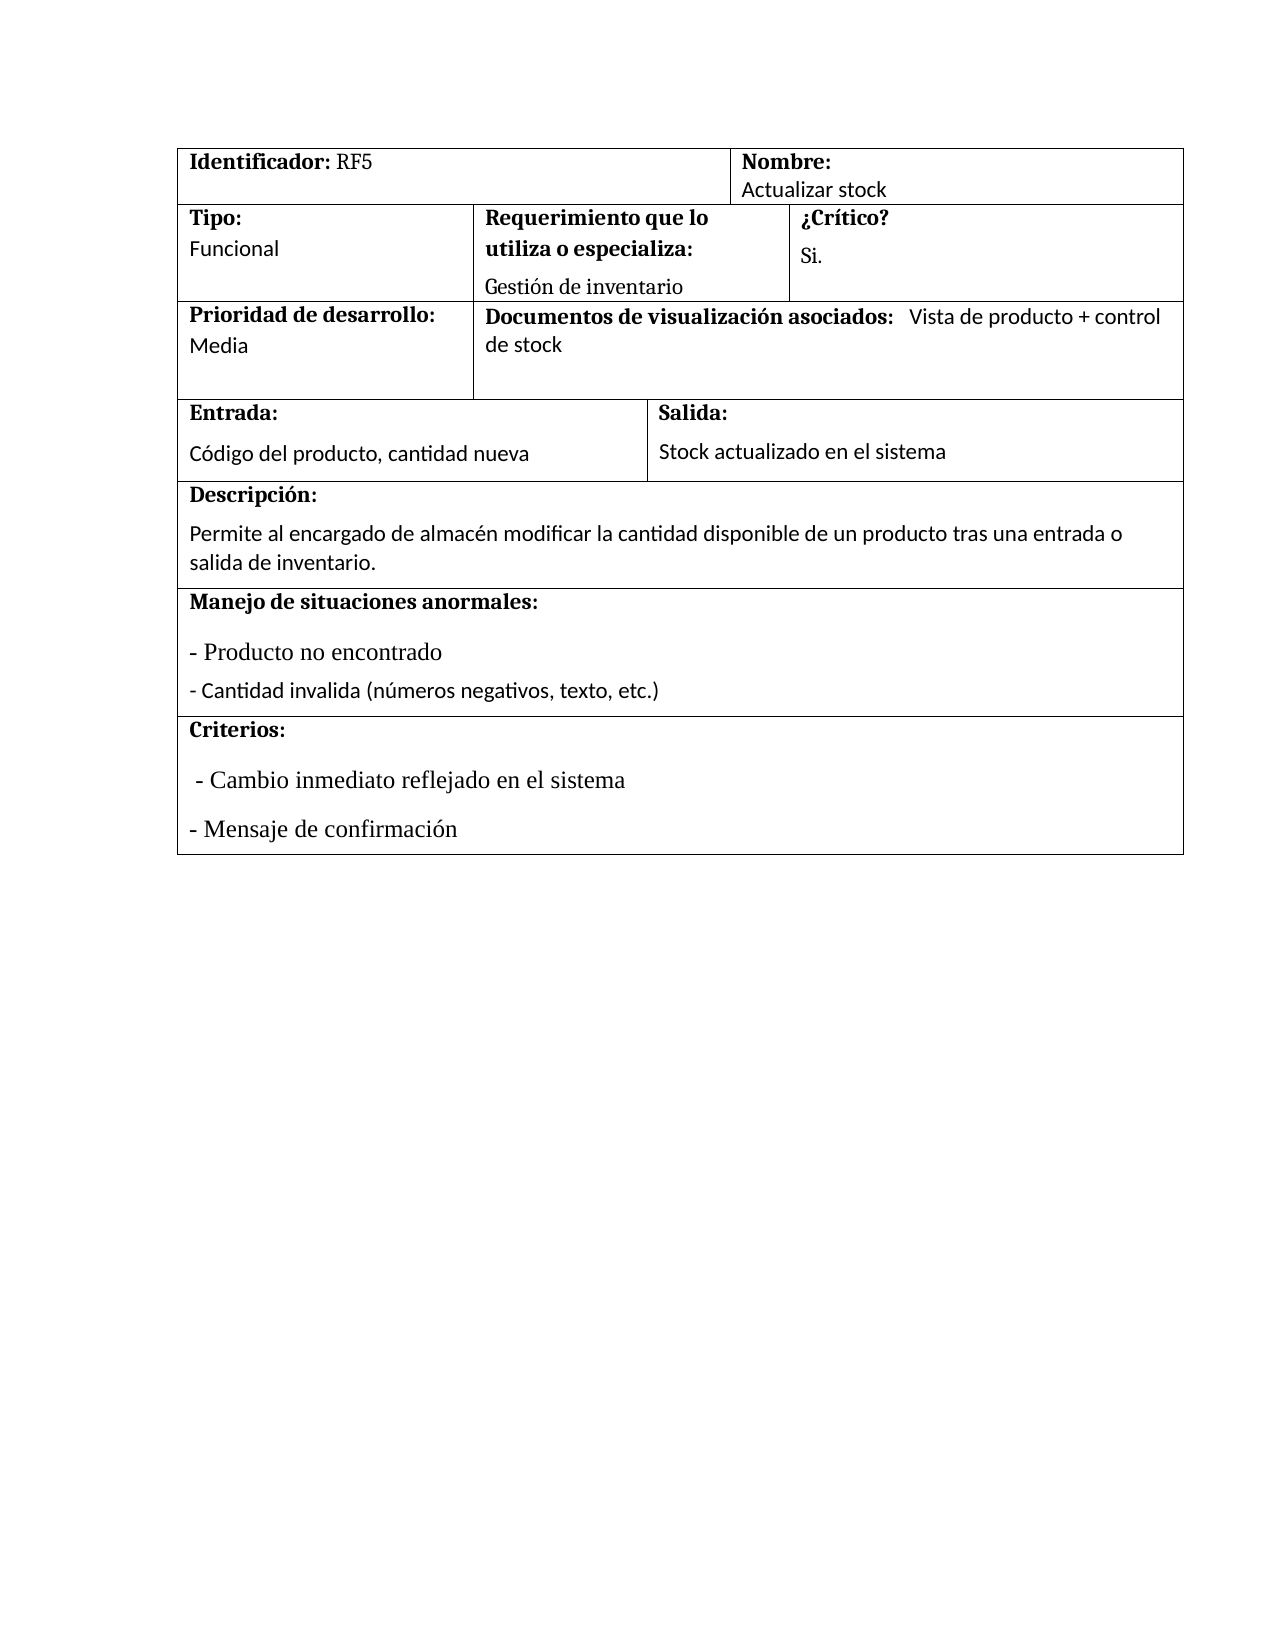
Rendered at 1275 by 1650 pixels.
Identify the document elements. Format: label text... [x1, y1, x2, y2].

table_header Nombre: Actualizar stock [731, 149, 1183, 204]
table_cell Descripción: Permite al encargado de almacén modificar la cantidad disponible de un producto tras una entrada o salida de inventario. [178, 482, 1183, 587]
table_header Identificador: RF5 [178, 149, 730, 204]
table_cell Documentos de visualización asociados: Vista de producto + control de stock [474, 302, 1183, 398]
table_cell Prioridad de desarrollo: Media [178, 302, 473, 398]
table_cell ¿Crítico? Si. [790, 205, 1183, 301]
table_cell Criterios: - Cambio inmediato reflejado en el sistema - Mensaje de confirmación [178, 717, 1183, 854]
table_cell Tipo: Funcional [178, 205, 473, 301]
table_cell Entrada: Código del producto, cantidad nueva [178, 400, 647, 481]
table_cell Manejo de situaciones anormales: - Producto no encontrado - Cantidad invalida (números negativos, texto, etc.) [178, 589, 1183, 716]
table_cell Requerimiento que lo utiliza o especializa: Gestión de inventario [474, 205, 789, 301]
table_cell Salida: Stock actualizado en el sistema [648, 400, 1183, 481]
